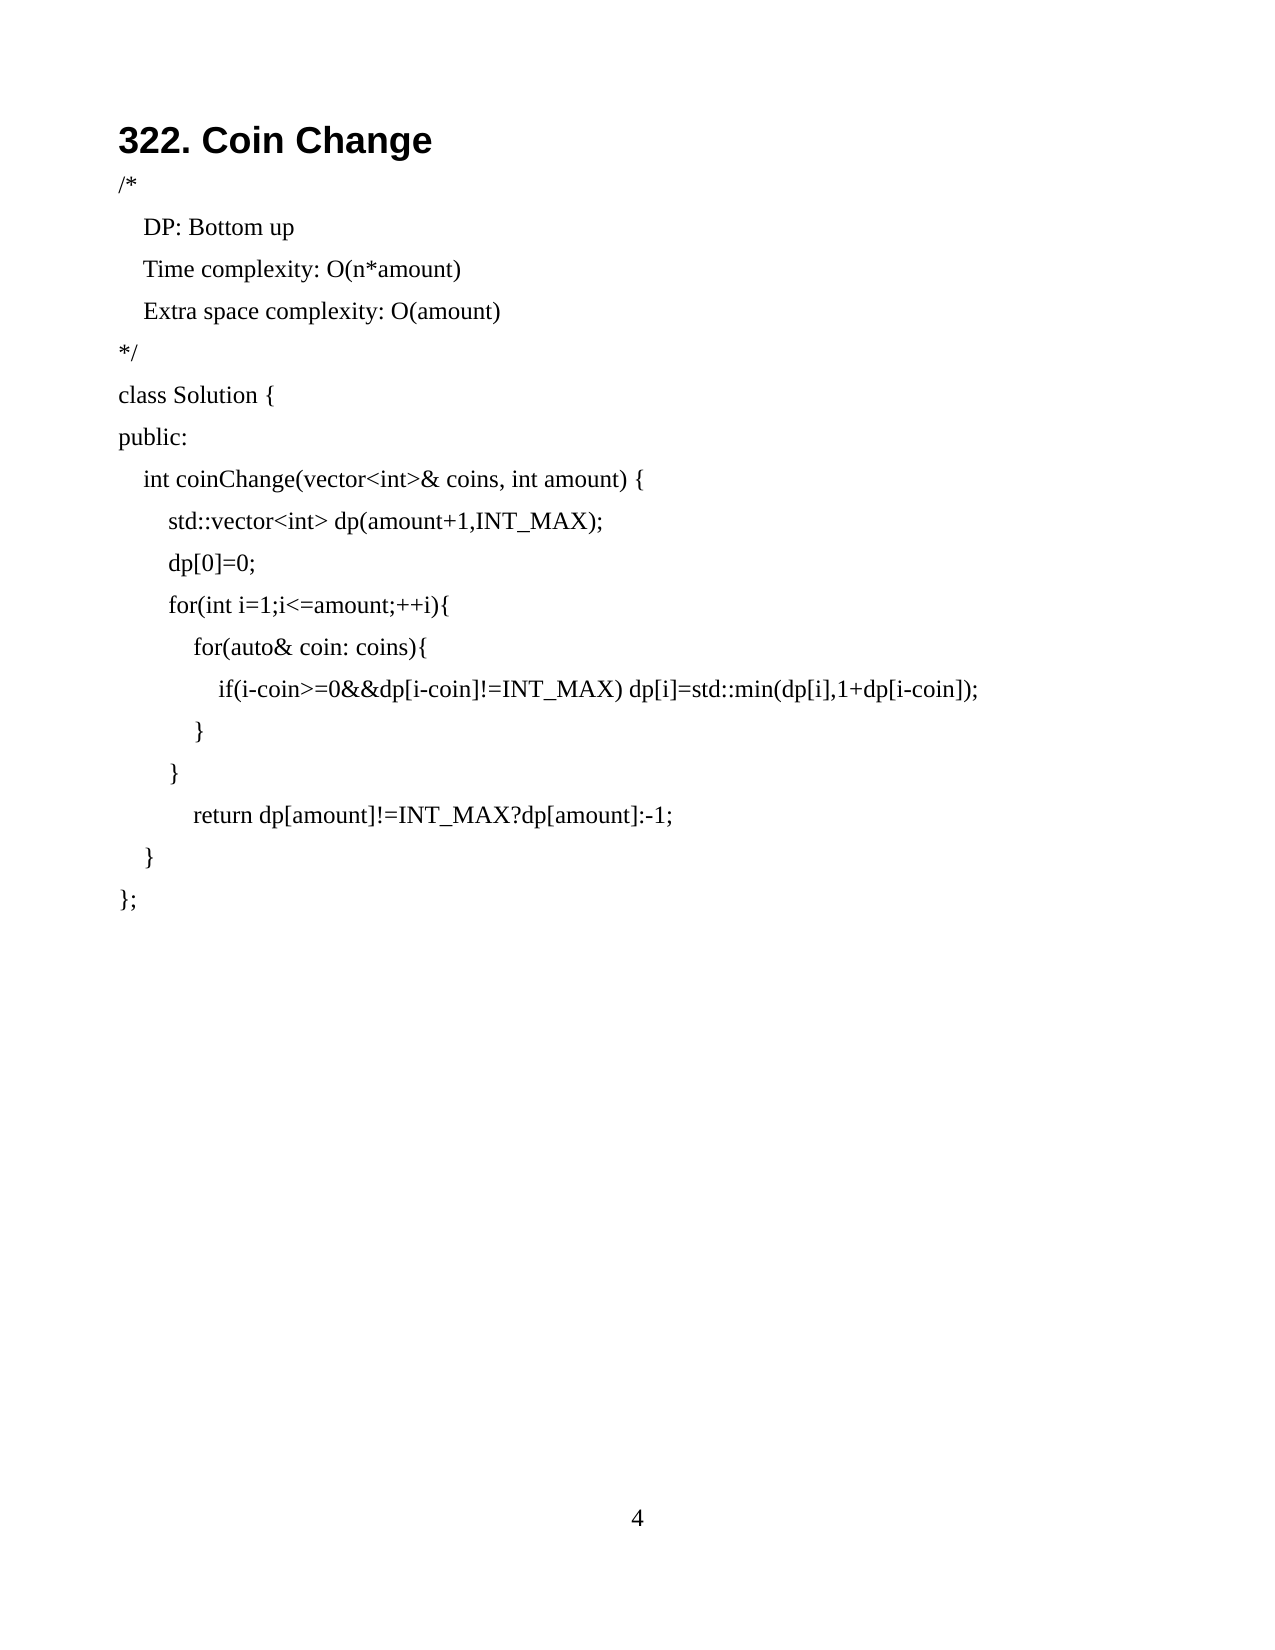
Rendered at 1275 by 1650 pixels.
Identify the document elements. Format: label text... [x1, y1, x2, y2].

text if(i-coin>=0&&dp[i-coin]!=INT_MAX) dp[i]=std::min(dp[i],1+dp[i-coin]); [118, 674, 1157, 703]
text }; [118, 884, 1157, 913]
text for(int i=1;i<=amount;++i){ [118, 590, 1157, 619]
text public: [118, 422, 1157, 451]
text } [118, 716, 1157, 745]
text return dp[amount]!=INT_MAX?dp[amount]:-1; [118, 800, 1157, 829]
text Extra space complexity: O(amount) [118, 296, 1157, 325]
text std::vector<int> dp(amount+1,INT_MAX); [118, 506, 1157, 535]
text int coinChange(vector<int>& coins, int amount) { [118, 464, 1157, 493]
text DP: Bottom up [118, 212, 1157, 241]
text } [118, 842, 1157, 871]
text */ [118, 338, 1157, 367]
text dp[0]=0; [118, 548, 1157, 577]
text class Solution { [118, 380, 1157, 409]
text for(auto& coin: coins){ [118, 632, 1157, 661]
text Time complexity: O(n*amount) [118, 254, 1157, 283]
subtitle 322. Coin Change [118, 118, 1157, 161]
text /* [118, 170, 1157, 199]
text } [118, 758, 1157, 787]
